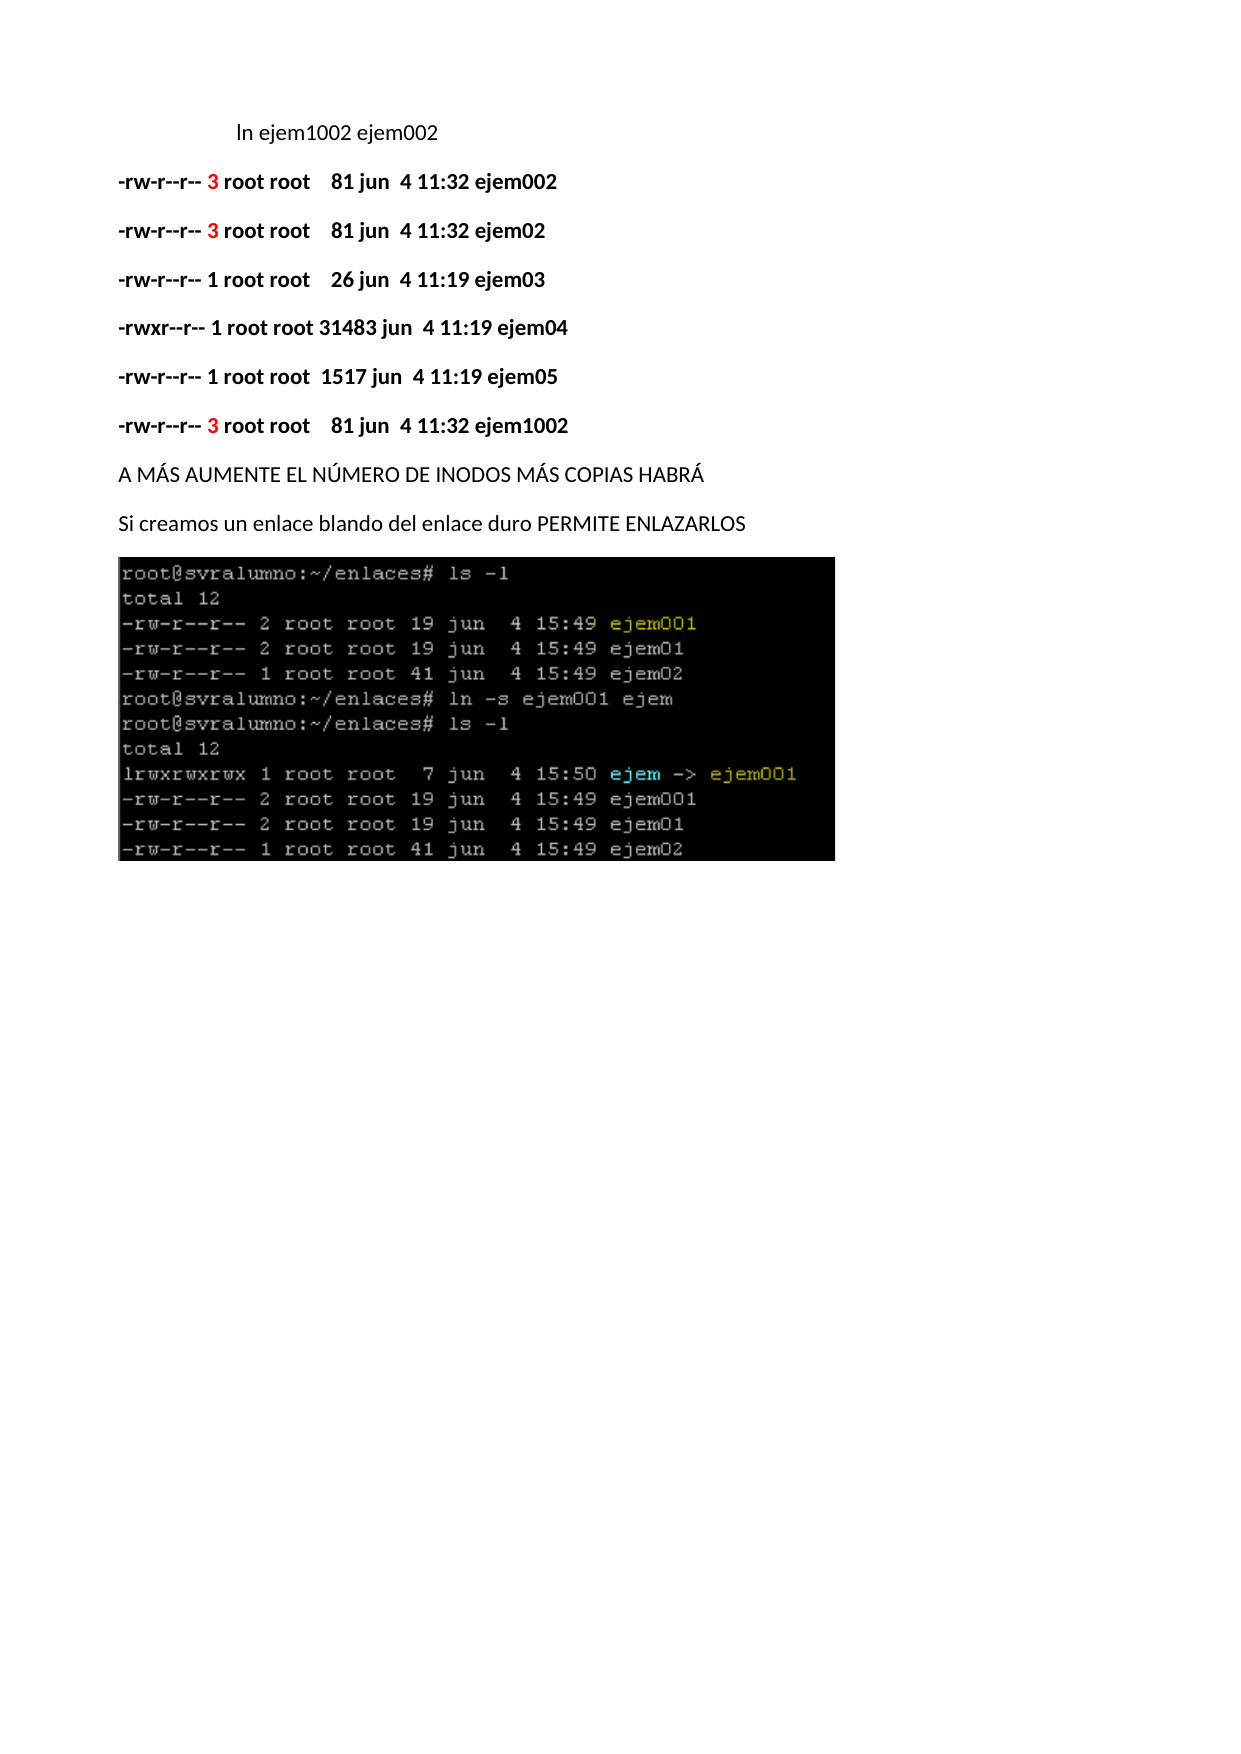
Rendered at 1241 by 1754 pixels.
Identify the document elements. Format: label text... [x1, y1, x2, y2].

text -rw-r--r-- 1 root root 26 jun 4 11:19 ejem03 [118, 265, 1122, 293]
text -rw-r--r-- 3 root root 81 jun 4 11:32 ejem02 [118, 216, 1122, 244]
text ln ejem1002 ejem002 [118, 118, 1122, 146]
text -rwxr--r-- 1 root root 31483 jun 4 11:19 ejem04 [118, 313, 1122, 342]
text -rw-r--r-- 3 root root 81 jun 4 11:32 ejem1002 [118, 411, 1122, 439]
text -rw-r--r-- 3 root root 81 jun 4 11:32 ejem002 [118, 167, 1122, 195]
text A MÁS AUMENTE EL NÚMERO DE INODOS MÁS COPIAS HABRÁ [118, 460, 1122, 488]
text Si creamos un enlace blando del enlace duro PERMITE ENLAZARLOS [118, 509, 1122, 537]
text -rw-r--r-- 1 root root 1517 jun 4 11:19 ejem05 [118, 362, 1122, 390]
